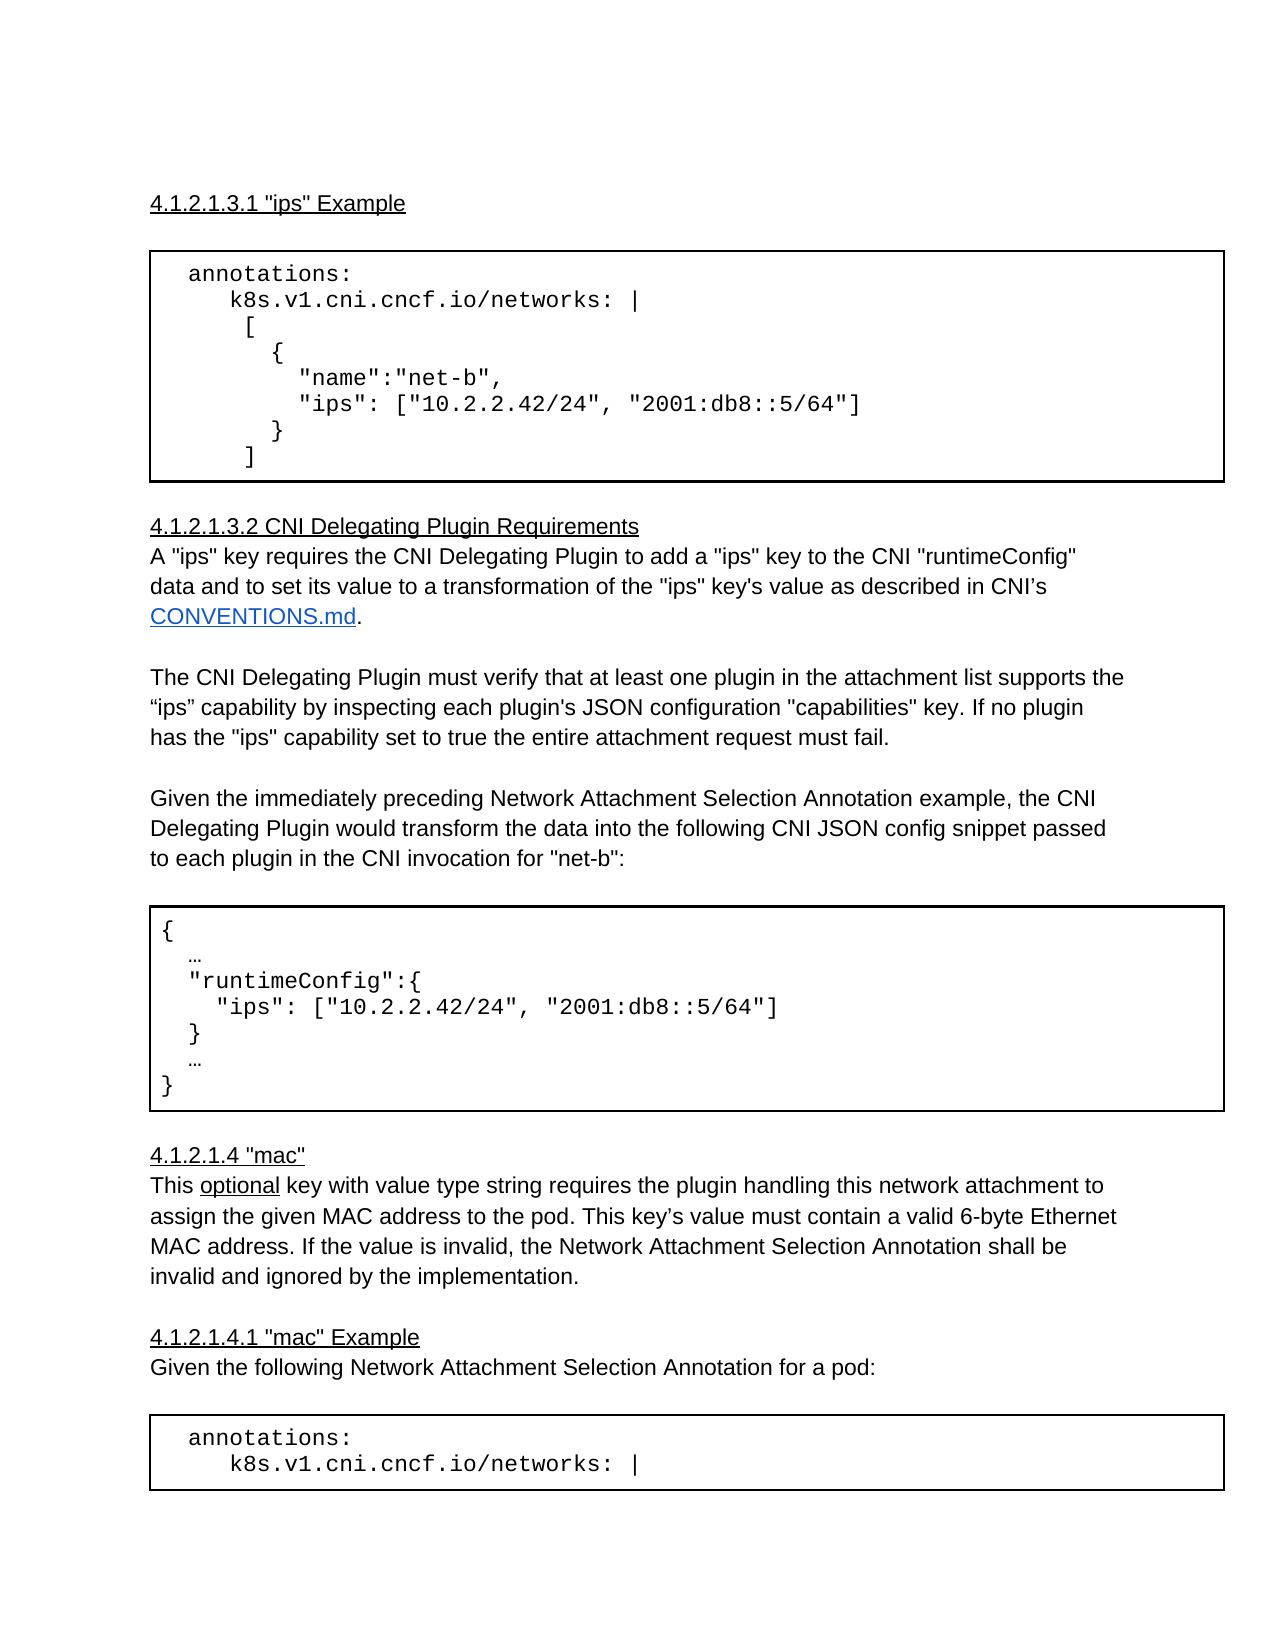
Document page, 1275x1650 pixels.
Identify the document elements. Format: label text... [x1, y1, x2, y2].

text This optional key with value type string requires the plugin handling this network attachment to assign the given MAC address to the pod. This key’s value must contain a valid 6-byte Ethernet MAC address. If the value is invalid, the Network Attachment Selection Annotation shall be invalid and ignored by the implementation. [150, 1172, 1125, 1289]
text The CNI Delegating Plugin must verify that at least one plugin in the attachment list supports the “ips” capability by inspecting each plugin's JSON configuration "capabilities" key. If no plugin has the "ips" capability set to true the entire attachment request must fail. [150, 664, 1125, 751]
text 4.1.2.1.3.2 CNI Delegating Plugin Requirements [150, 513, 1125, 539]
table_header annotations: k8s.v1.cni.cncf.io/networks: | [151, 1416, 1223, 1489]
text 4.1.2.1.3.1 "ips" Example [150, 189, 1125, 216]
text 4.1.2.1.4.1 "mac" Example [150, 1323, 1125, 1350]
text Given the immediately preceding Network Attachment Selection Annotation example, the CNI Delegating Plugin would transform the data into the following CNI JSON config snippet passed to each plugin in the CNI invocation for "net-b": [150, 784, 1125, 871]
table_header { … "runtimeConfig":{ "ips": ["10.2.2.42/24", "2001:db8::5/64"] } … } [151, 908, 1223, 1110]
text A "ips" key requires the CNI Delegating Plugin to add a "ips" key to the CNI "runtimeConfig" data and to set its value to a transformation of the "ips" key's value as described in CNI’s CONVENTIONS.md. [150, 543, 1125, 630]
table_header annotations: k8s.v1.cni.cncf.io/networks: | [ { "name":"net-b", "ips": ["10.2.2.42/24", "2001:db8::5/64"] } ] [151, 252, 1223, 480]
text Given the following Network Attachment Selection Annotation for a pod: [150, 1354, 1125, 1380]
text 4.1.2.1.4 "mac" [150, 1142, 1125, 1168]
